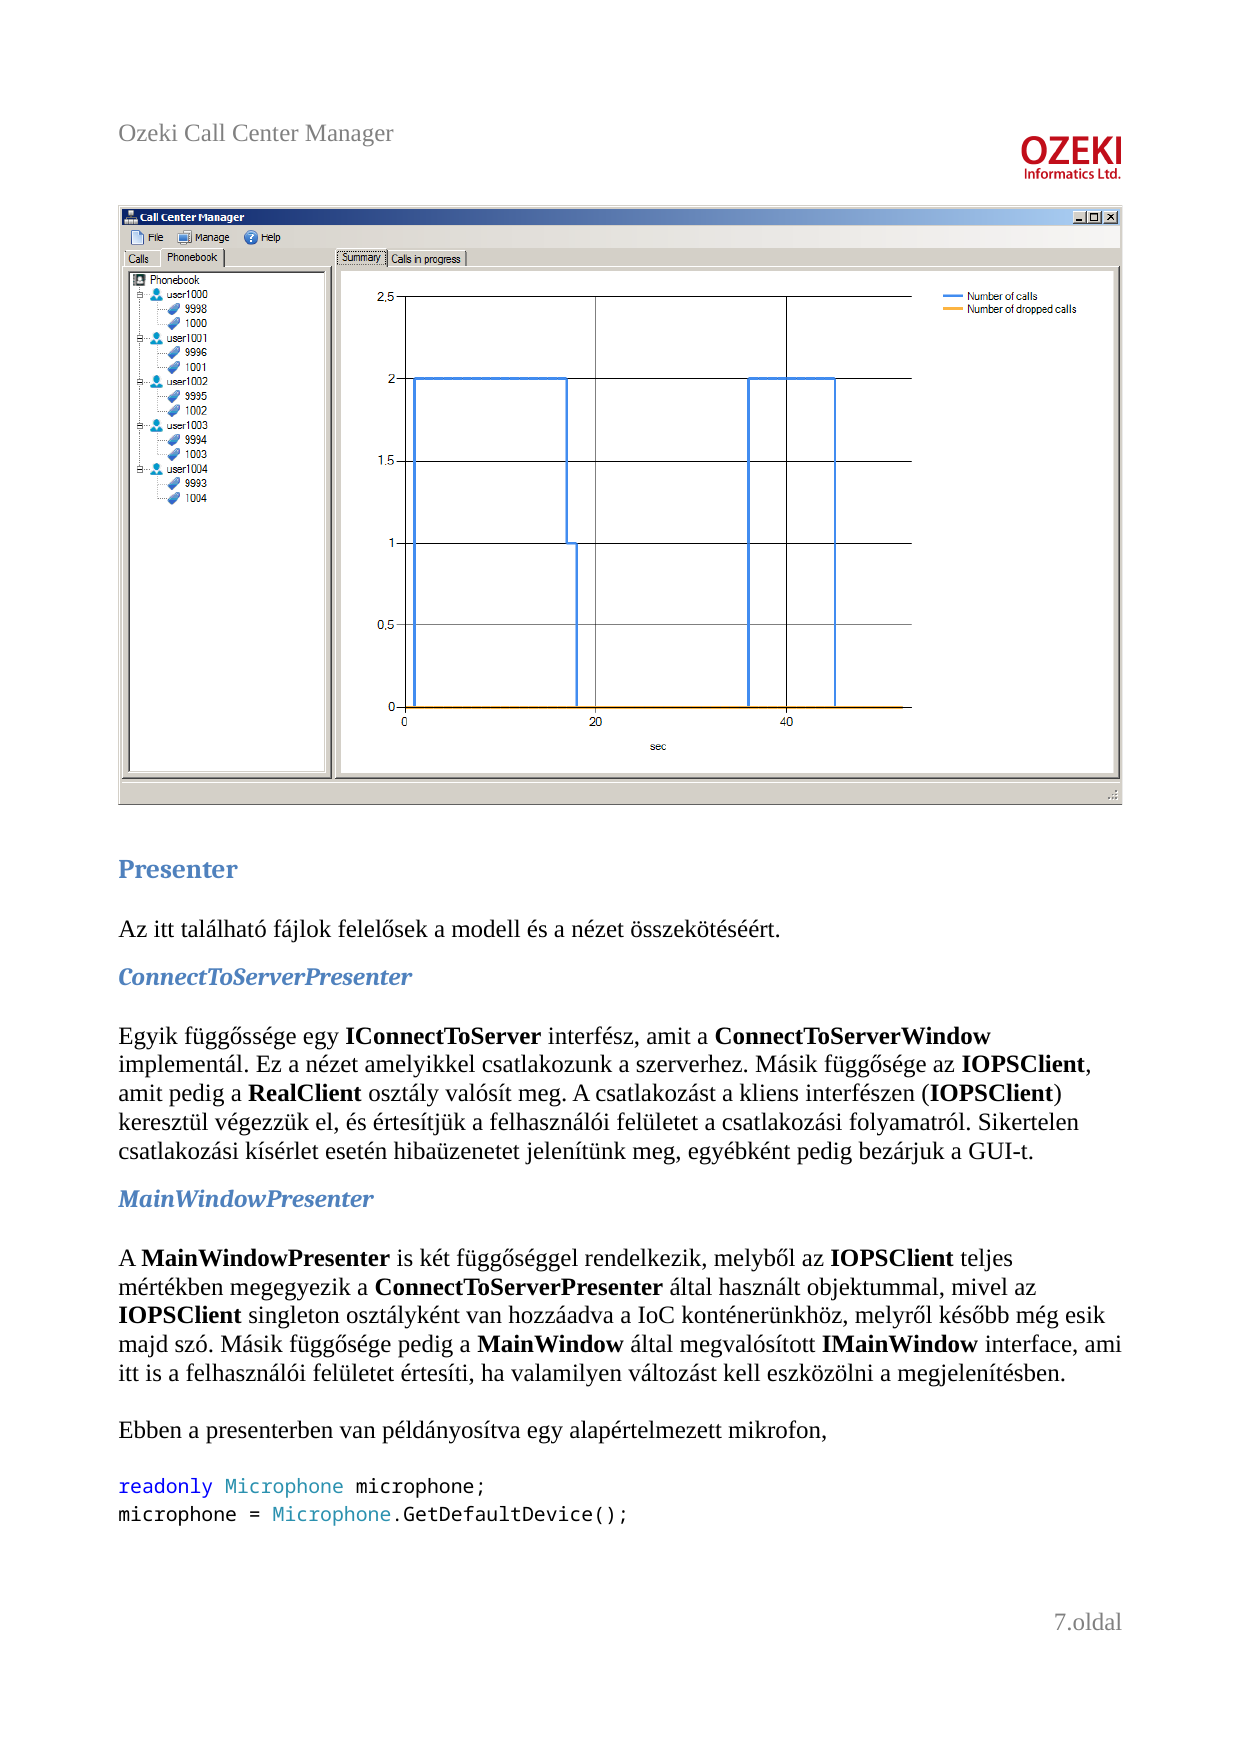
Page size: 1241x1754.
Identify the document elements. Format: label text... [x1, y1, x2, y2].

text Egyik függőssége egy IConnectToServer interfész, amit a ConnectToServerWindow implementál. Ez a nézet amelyikkel csatlakozunk a szerverhez. Másik függősége az IOPSClient, amit pedig a RealClient osztály valósít meg. A csatlakozást a kliens interfészen (IOPSClient) keresztül végezzük el, és értesítjük a felhasználói felületet a csatlakozási folyamatról. Sikertelen csatlakozási kísérlet esetén hibaüzenetet jelenítünk meg, egyébként pedig bezárjuk a GUI-t. [118, 1021, 1122, 1164]
text microphone = Microphone.GetDefaultDevice(); [118, 1500, 1122, 1527]
subtitle ConnectToServerPresenter [118, 963, 1122, 992]
picture [1020, 135, 1122, 181]
subtitle Presenter [118, 854, 1122, 885]
text Ebben a presenterben van példányosítva egy alapértelmezett mikrofon, [118, 1415, 1122, 1444]
subtitle MainWindowPresenter [118, 1185, 1122, 1214]
text readonly Microphone microphone; [118, 1473, 1122, 1500]
text A MainWindowPresenter is két függőséggel rendelkezik, melyből az IOPSClient teljes mértékben megegyezik a ConnectToServerPresenter által használt objektummal, mivel az IOPSClient singleton osztályként van hozzáadva a IoC konténerünkhöz, melyről később még esik majd szó. Másik függősége pedig a MainWindow által megvalósított IMainWindow interface, ami itt is a felhasználói felületet értesíti, ha valamilyen változást kell eszközölni a megjelenítésben. [118, 1243, 1122, 1387]
picture [118, 205, 1123, 805]
text Az itt található fájlok felelősek a modell és a nézet összekötéséért. [118, 914, 1122, 942]
